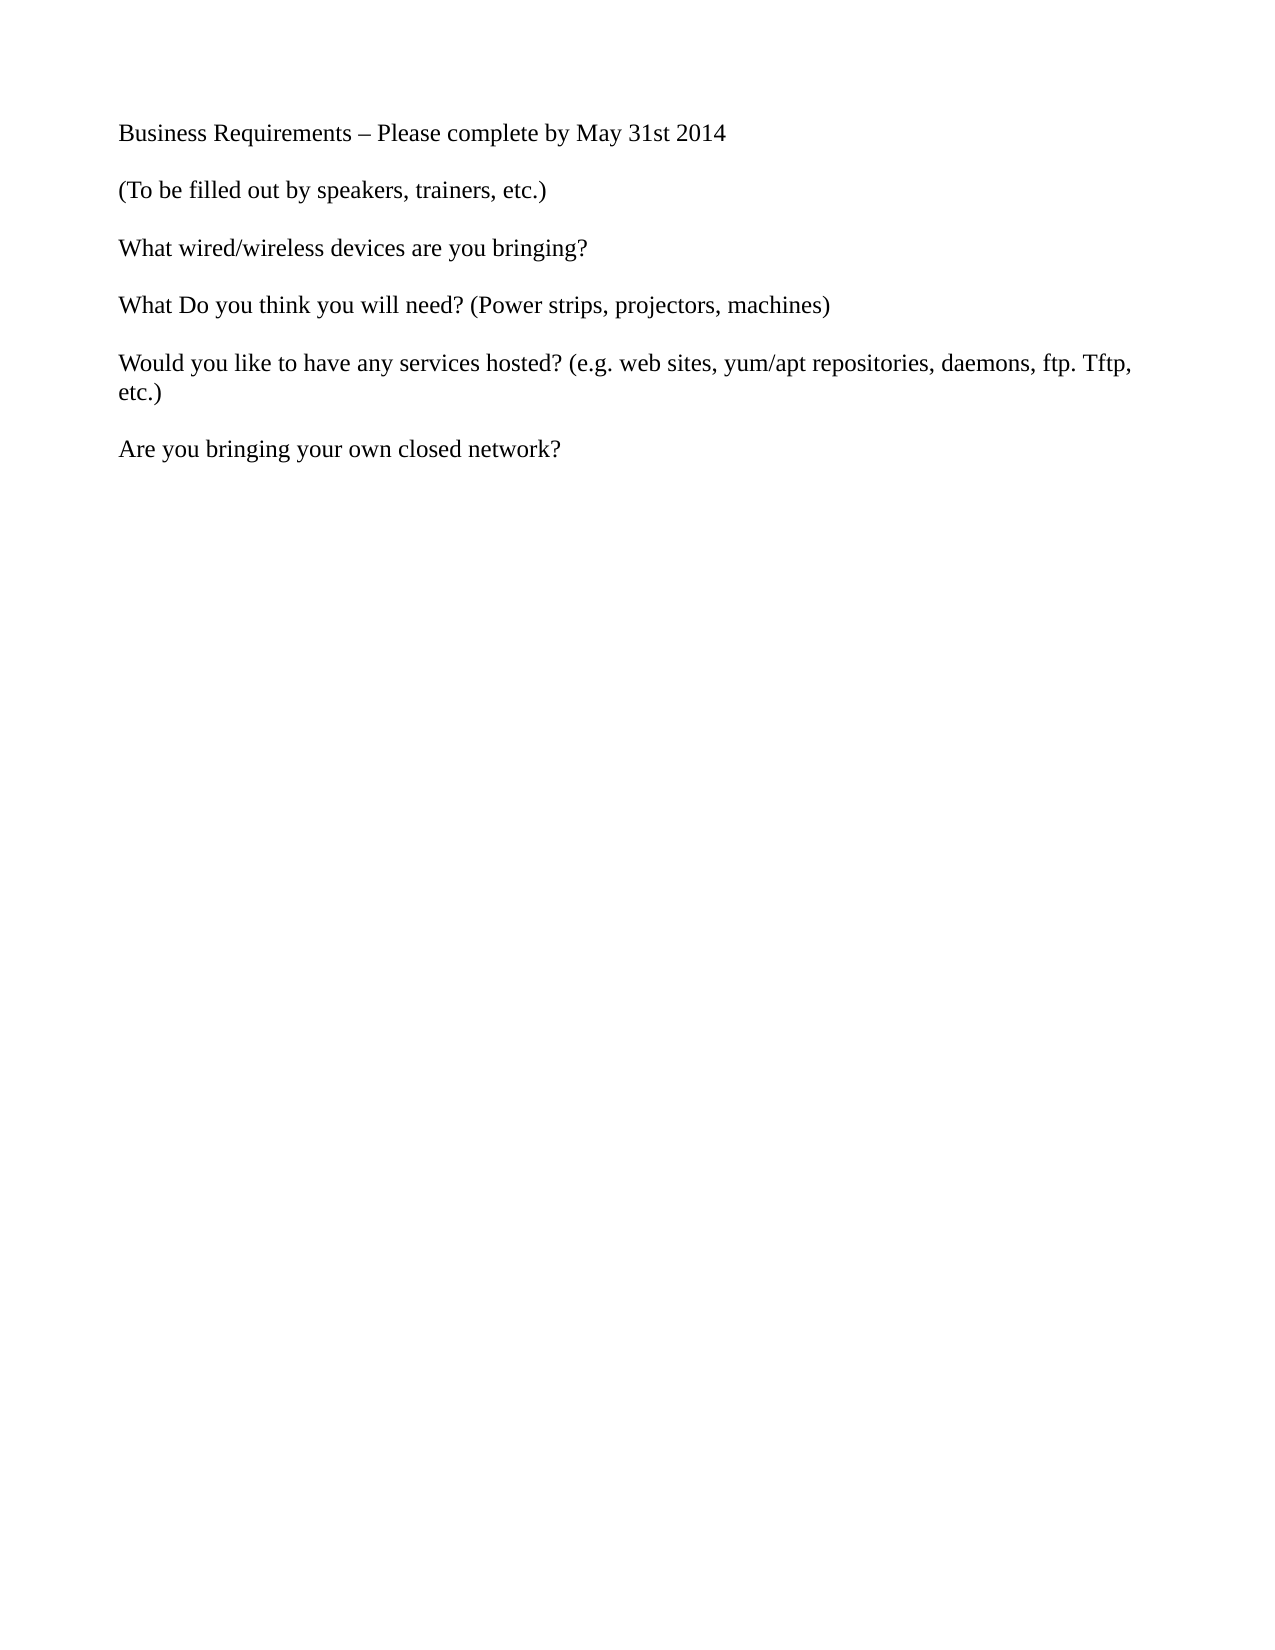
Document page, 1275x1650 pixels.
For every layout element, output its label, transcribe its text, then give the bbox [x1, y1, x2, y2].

text What wired/wireless devices are you bringing? [118, 233, 1157, 262]
text Are you bringing your own closed network? [118, 434, 1157, 463]
text Business Requirements – Please complete by May 31st 2014 [118, 118, 1157, 147]
text Would you like to have any services hosted? (e.g. web sites, yum/apt repositories, daemons, ftp. Tftp, etc.) [118, 348, 1157, 406]
text (To be filled out by speakers, trainers, etc.) [118, 176, 1157, 204]
text What Do you think you will need? (Power strips, projectors, machines) [118, 291, 1157, 319]
